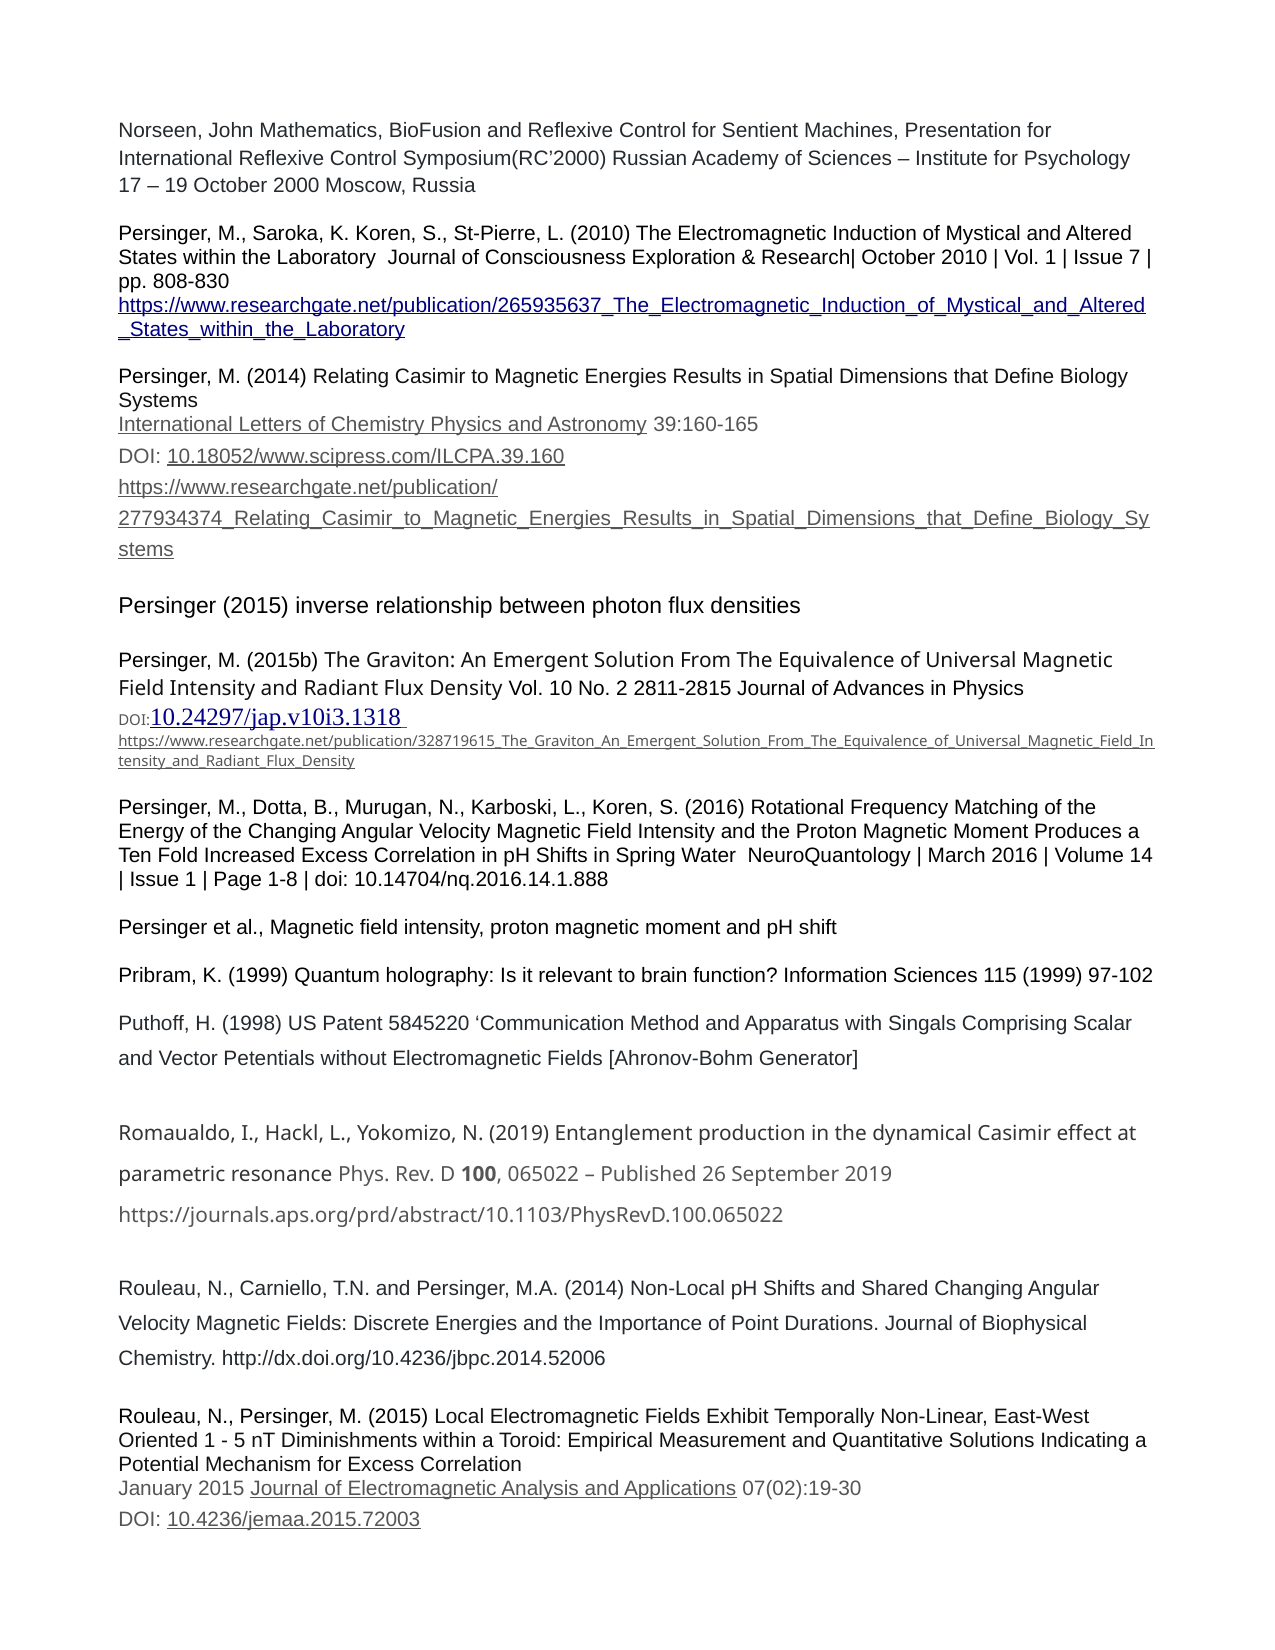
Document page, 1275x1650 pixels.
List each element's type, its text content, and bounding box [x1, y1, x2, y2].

list January 2015 Journal of Electromagnetic Analysis and Applications 07(02):19-30 [118, 1476, 1157, 1500]
text Persinger et al., Magnetic field intensity, proton magnetic moment and pH shift [118, 915, 1157, 939]
text Persinger, M. (2014) Relating Casimir to Magnetic Energies Results in Spatial Dimensions that Define Biology Systems [118, 364, 1157, 412]
text Puthoff, H. (1998) US Patent 5845220 ‘Communication Method and Apparatus with Singals Comprising Scalar and Vector Petentials without Electromagnetic Fields [Ahronov-Bohm Generator] [118, 1011, 1157, 1069]
list International Letters of Chemistry Physics and Astronomy 39:160-165 [118, 412, 1157, 436]
text Persinger, M., Saroka, K. Koren, S., St-Pierre, L. (2010) The Electromagnetic Induction of Mystical and Altered States within the Laboratory Journal of Consciousness Exploration & Research| October 2010 | Vol. 1 | Issue 7 | pp. 808-830 https://www.researchgate.net/publication/265935637_The_Electromagnetic_Induction_of_Mystical_and_Altered_States_within_the_Laboratory [118, 221, 1157, 340]
text Rouleau, N., Carniello, T.N. and Persinger, M.A. (2014) Non-Local pH Shifts and Shared Changing Angular Velocity Magnetic Fields: Discrete Energies and the Importance of Point Durations. Journal of Biophysical Chemistry. http://dx.doi.org/10.4236/jbpc.2014.52006 [118, 1276, 1157, 1369]
text Pribram, K. (1999) Quantum holography: Is it relevant to brain function? Information Sciences 115 (1999) 97-102 [118, 963, 1157, 987]
subtitle Romaualdo, I., Hackl, L., Yokomizo, N. (2019) Entanglement production in the dynamical Casimir effect at parametric resonance Phys. Rev. D 100, 065022 – Published 26 September 2019 https://journals.aps.org/prd/abstract/10.1103/PhysRevD.100.065022 [118, 1118, 1157, 1228]
text Rouleau, N., Persinger, M. (2015) Local Electromagnetic Fields Exhibit Temporally Non-Linear, East-West Oriented 1 - 5 nT Diminishments within a Toroid: Empirical Measurement and Quantitative Solutions Indicating a Potential Mechanism for Excess Correlation [118, 1404, 1157, 1476]
text DOI: 10.18052/www.scipress.com/ILCPA.39.160 [118, 443, 1157, 467]
text Persinger (2015) inverse relationship between photon flux densities [118, 592, 1157, 618]
text Persinger, M. (2015b) The Graviton: An Emergent Solution From The Equivalence of Universal Magnetic Field Intensity and Radiant Flux Density Vol. 10 No. 2 2811-2815 Journal of Advances in Physics DOI:10.24297/jap.v10i3.1318 https://www.researchgate.net/publication/328719615_The_Graviton_An_Emergent_Solution_From_The_Equivalence_of_Universal_Magnetic_Field_Intensity_and_Radiant_Flux_Density [118, 645, 1157, 771]
text https://www.researchgate.net/publication/277934374_Relating_Casimir_to_Magnetic_Energies_Results_in_Spatial_Dimensions_that_Define_Biology_Systems [118, 474, 1157, 561]
text DOI: 10.4236/jemaa.2015.72003 [118, 1507, 1157, 1531]
text Persinger, M., Dotta, B., Murugan, N., Karboski, L., Koren, S. (2016) Rotational Frequency Matching of the Energy of the Changing Angular Velocity Magnetic Field Intensity and the Proton Magnetic Moment Produces a Ten Fold Increased Excess Correlation in pH Shifts in Spring Water NeuroQuantology | March 2016 | Volume 14 | Issue 1 | Page 1-8 | doi: 10.14704/nq.2016.14.1.888 [118, 795, 1157, 891]
text Norseen, John Mathematics, BioFusion and Reflexive Control for Sentient Machines, Presentation for International Reflexive Control Symposium(RC’2000) Russian Academy of Sciences – Institute for Psychology 17 – 19 October 2000 Moscow, Russia [118, 118, 1157, 197]
